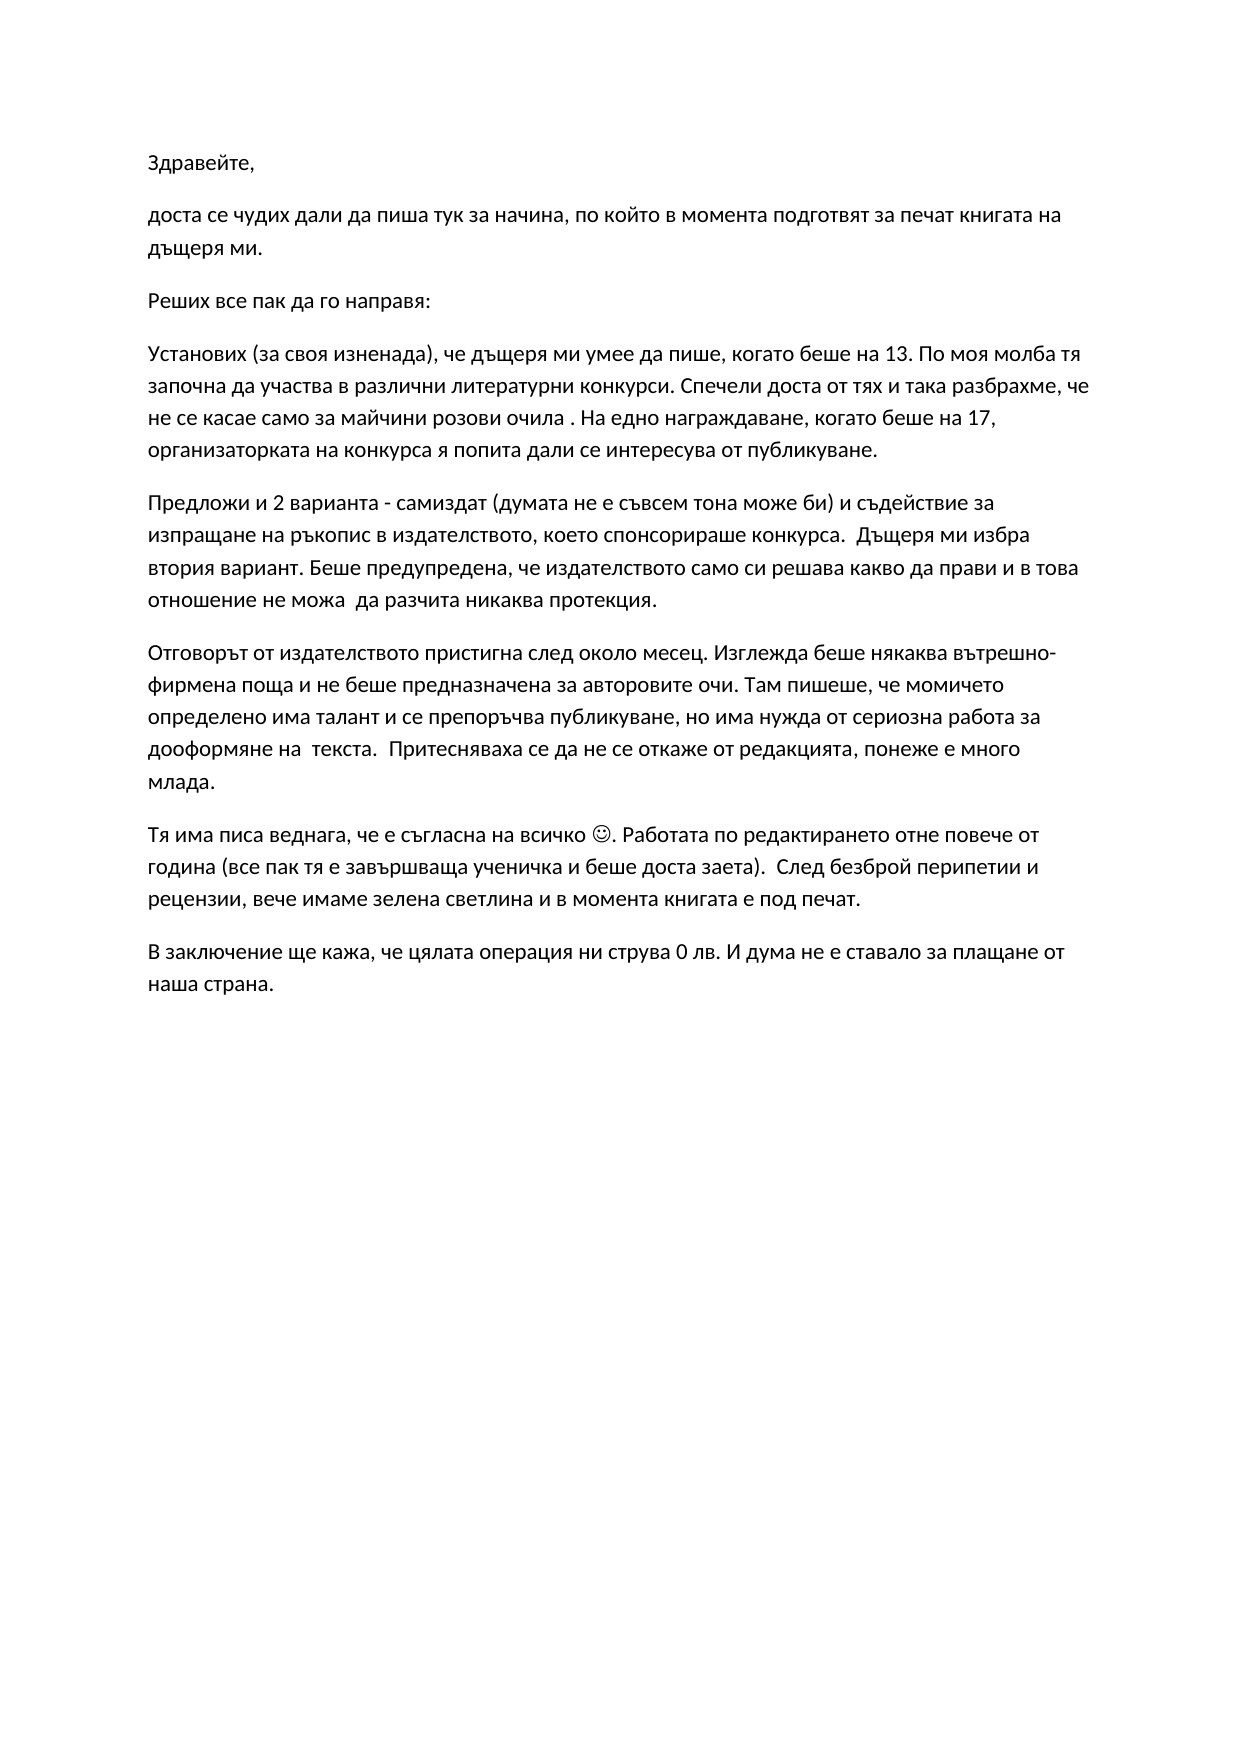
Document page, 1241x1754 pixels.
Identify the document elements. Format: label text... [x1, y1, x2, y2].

text Отговорът от издателството пристигна след около месец. Изглежда беше някаква вътрешно-фирмена поща и не беше предназначена за авторовите очи. Там пишеше, че момичето определено има талант и се препоръчва публикуване, но има нужда от сериозна работа за дооформяне на текста. Притесняваха се да не се откаже от редакцията, понеже е много млада. [148, 638, 1093, 795]
text Здравейте, [148, 148, 1093, 176]
text Предложи и 2 варианта - самиздат (думата не е съвсем тона може би) и съдействие за изпращане на ръкопис в издателството, което спонсорираше конкурса. Дъщеря ми избра втория вариант. Беше предупредена, че издателството само си решава какво да прави и в това отношение не можа да разчита никаква протекция. [148, 488, 1093, 613]
text Тя има писа веднага, че е съгласна на всичко . Работата по редактирането отне повече от година (все пак тя е завършваща ученичка и беше доста заета). След безброй перипетии и рецензии, вече имаме зелена светлина и в момента книгата е под печат. [148, 820, 1093, 912]
text В заключение ще кажа, че цялата операция ни струва 0 лв. И дума не е ставало за плащане от наша страна. [148, 937, 1093, 997]
text Реших все пак да го направя: [148, 286, 1093, 314]
text доста се чудих дали да пиша тук за начина, по който в момента подготвят за печат книгата на дъщеря ми. [148, 201, 1093, 261]
text Установих (за своя изненада), че дъщеря ми умее да пише, когато беше на 13. По моя молба тя започна да участва в различни литературни конкурси. Спечели доста от тях и така разбрахме, че не се касае само за майчини розови очила . На едно награждаване, когато беше на 17, организаторката на конкурса я попита дали се интересува от публикуване. [148, 339, 1093, 463]
